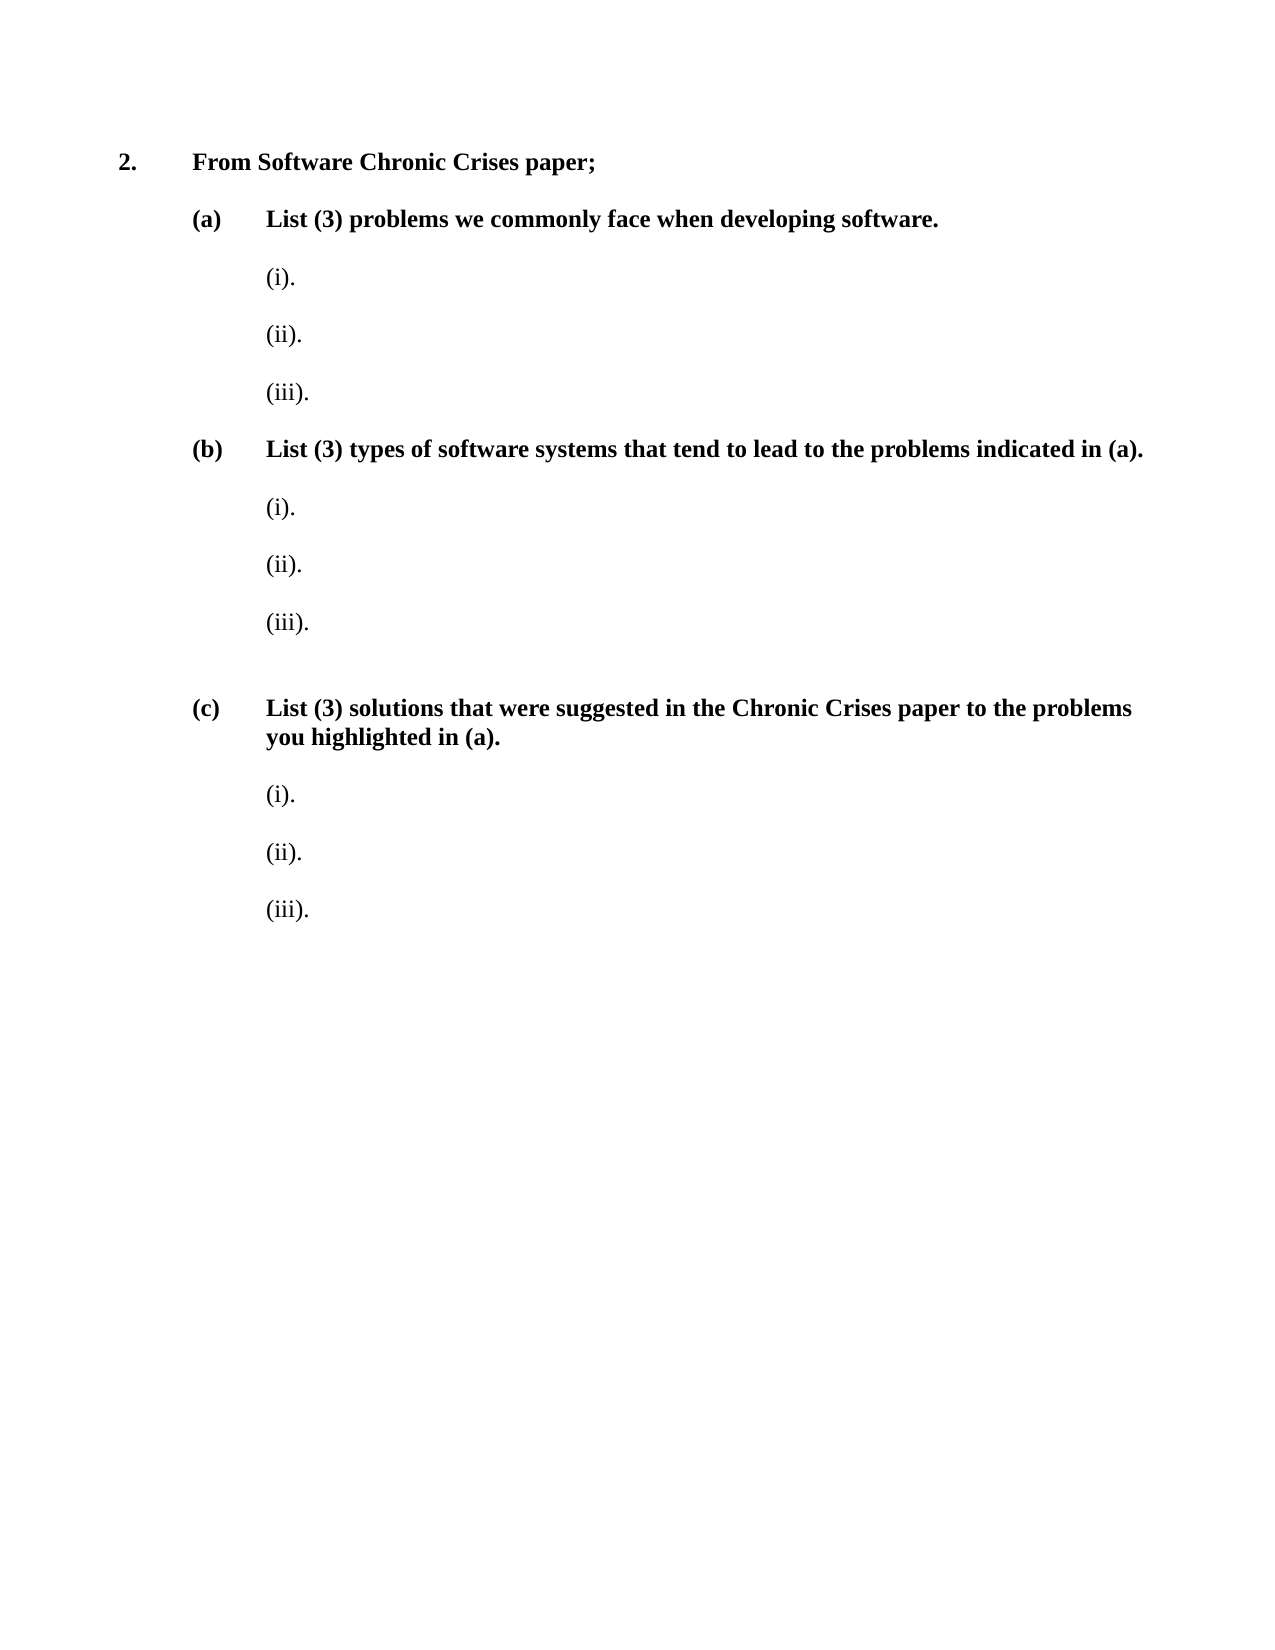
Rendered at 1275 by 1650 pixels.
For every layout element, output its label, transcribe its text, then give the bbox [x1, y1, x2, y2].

text (iii). [118, 377, 1157, 406]
text (ii). [118, 319, 1157, 348]
text (i). [118, 779, 1157, 808]
text (b) List (3) types of software systems that tend to lead to the problems indicated in (a). [118, 434, 1157, 463]
text (ii). [118, 549, 1157, 578]
text (c) List (3) solutions that were suggested in the Chronic Crises paper to the problems you highlighted in (a). [118, 693, 1157, 751]
text (ii). [118, 837, 1157, 866]
text (i). [118, 492, 1157, 521]
text (iii). [118, 607, 1157, 636]
text (iii). [118, 894, 1157, 923]
text (i). [118, 262, 1157, 291]
text (a) List (3) problems we commonly face when developing software. [118, 204, 1157, 233]
text 2. From Software Chronic Crises paper; [118, 147, 1157, 176]
